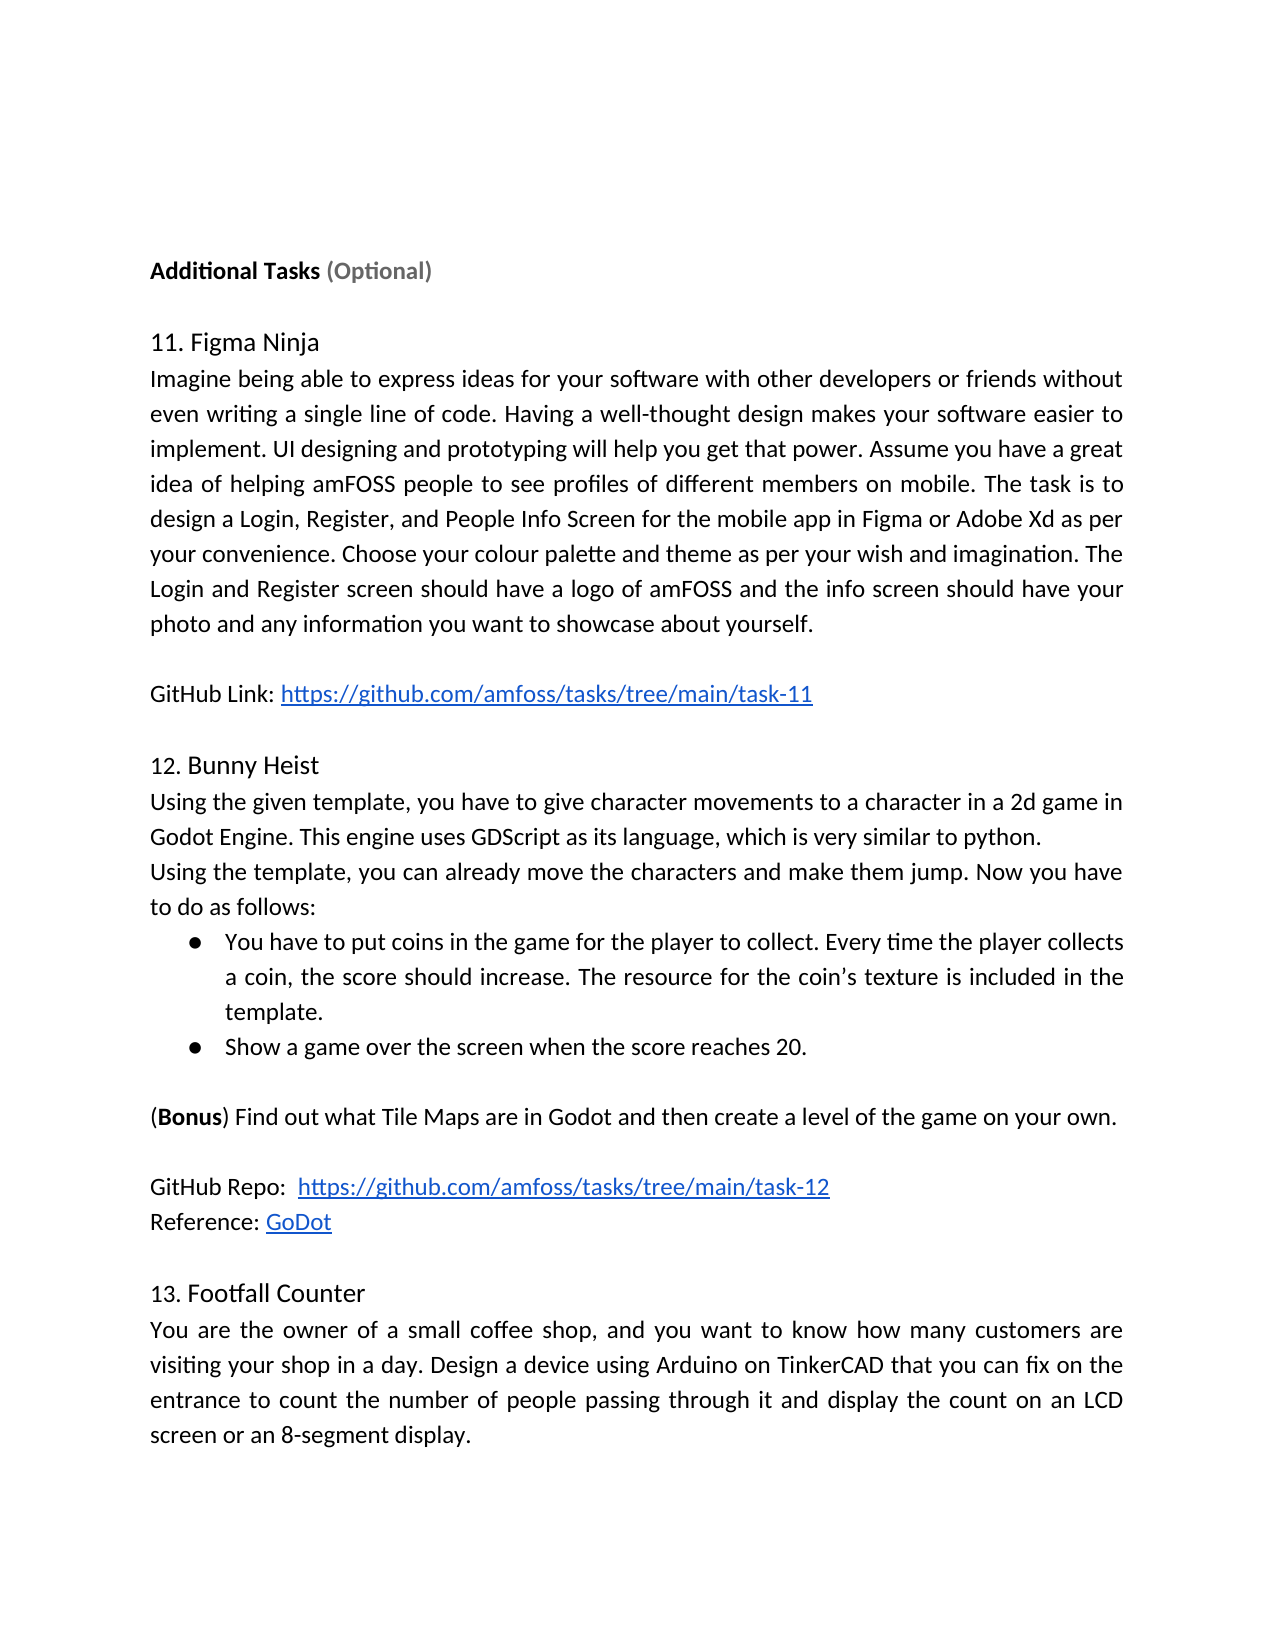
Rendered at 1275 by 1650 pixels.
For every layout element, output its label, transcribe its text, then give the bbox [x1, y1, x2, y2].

text Imagine being able to express ideas for your software with other developers or friends without even writing a single line of code. Having a well-thought design makes your software easier to implement. UI designing and prototyping will help you get that power. Assume you have a great idea of helping amFOSS people to see profiles of different members on mobile. The task is to design a Login, Register, and People Info Screen for the mobile app in Figma or Adobe Xd as per your convenience. Choose your colour palette and theme as per your wish and imagination. The Login and Register screen should have a logo of amFOSS and the info screen should have your photo and any information you want to showcase about yourself. [150, 363, 1125, 638]
text GitHub Link: https://github.com/amfoss/tasks/tree/main/task-11 [150, 678, 1125, 708]
text 13. Footfall Counter [150, 1276, 1125, 1309]
text 11. Figma Ninja [150, 325, 1125, 358]
text 12. Bunny Heist [150, 748, 1125, 781]
list Show a game over the screen when the score reaches 20. [187, 1031, 1125, 1061]
text Using the given template, you have to give character movements to a character in a 2d game in Godot Engine. This engine uses GDScript as its language, which is very similar to python. [150, 786, 1125, 851]
text You are the owner of a small coffee shop, and you want to know how many customers are visiting your shop in a day. Design a device using Arduino on TinkerCAD that you can fix on the entrance to count the number of people passing through it and display the count on an LCD screen or an 8-segment display. [150, 1314, 1125, 1449]
text (Bonus) Find out what Tile Maps are in Godot and then create a level of the game on your own. [150, 1101, 1125, 1131]
list You have to put coins in the game for the player to collect. Every time the player collects a coin, the score should increase. The resource for the coin’s texture is included in the template. [187, 926, 1125, 1026]
text Reference: GoDot [150, 1206, 1125, 1236]
text Using the template, you can already move the characters and make them jump. Now you have to do as follows: [150, 856, 1125, 921]
text GitHub Repo: https://github.com/amfoss/tasks/tree/main/task-12 [150, 1171, 1125, 1201]
text Additional Tasks (Optional) [150, 255, 1125, 286]
